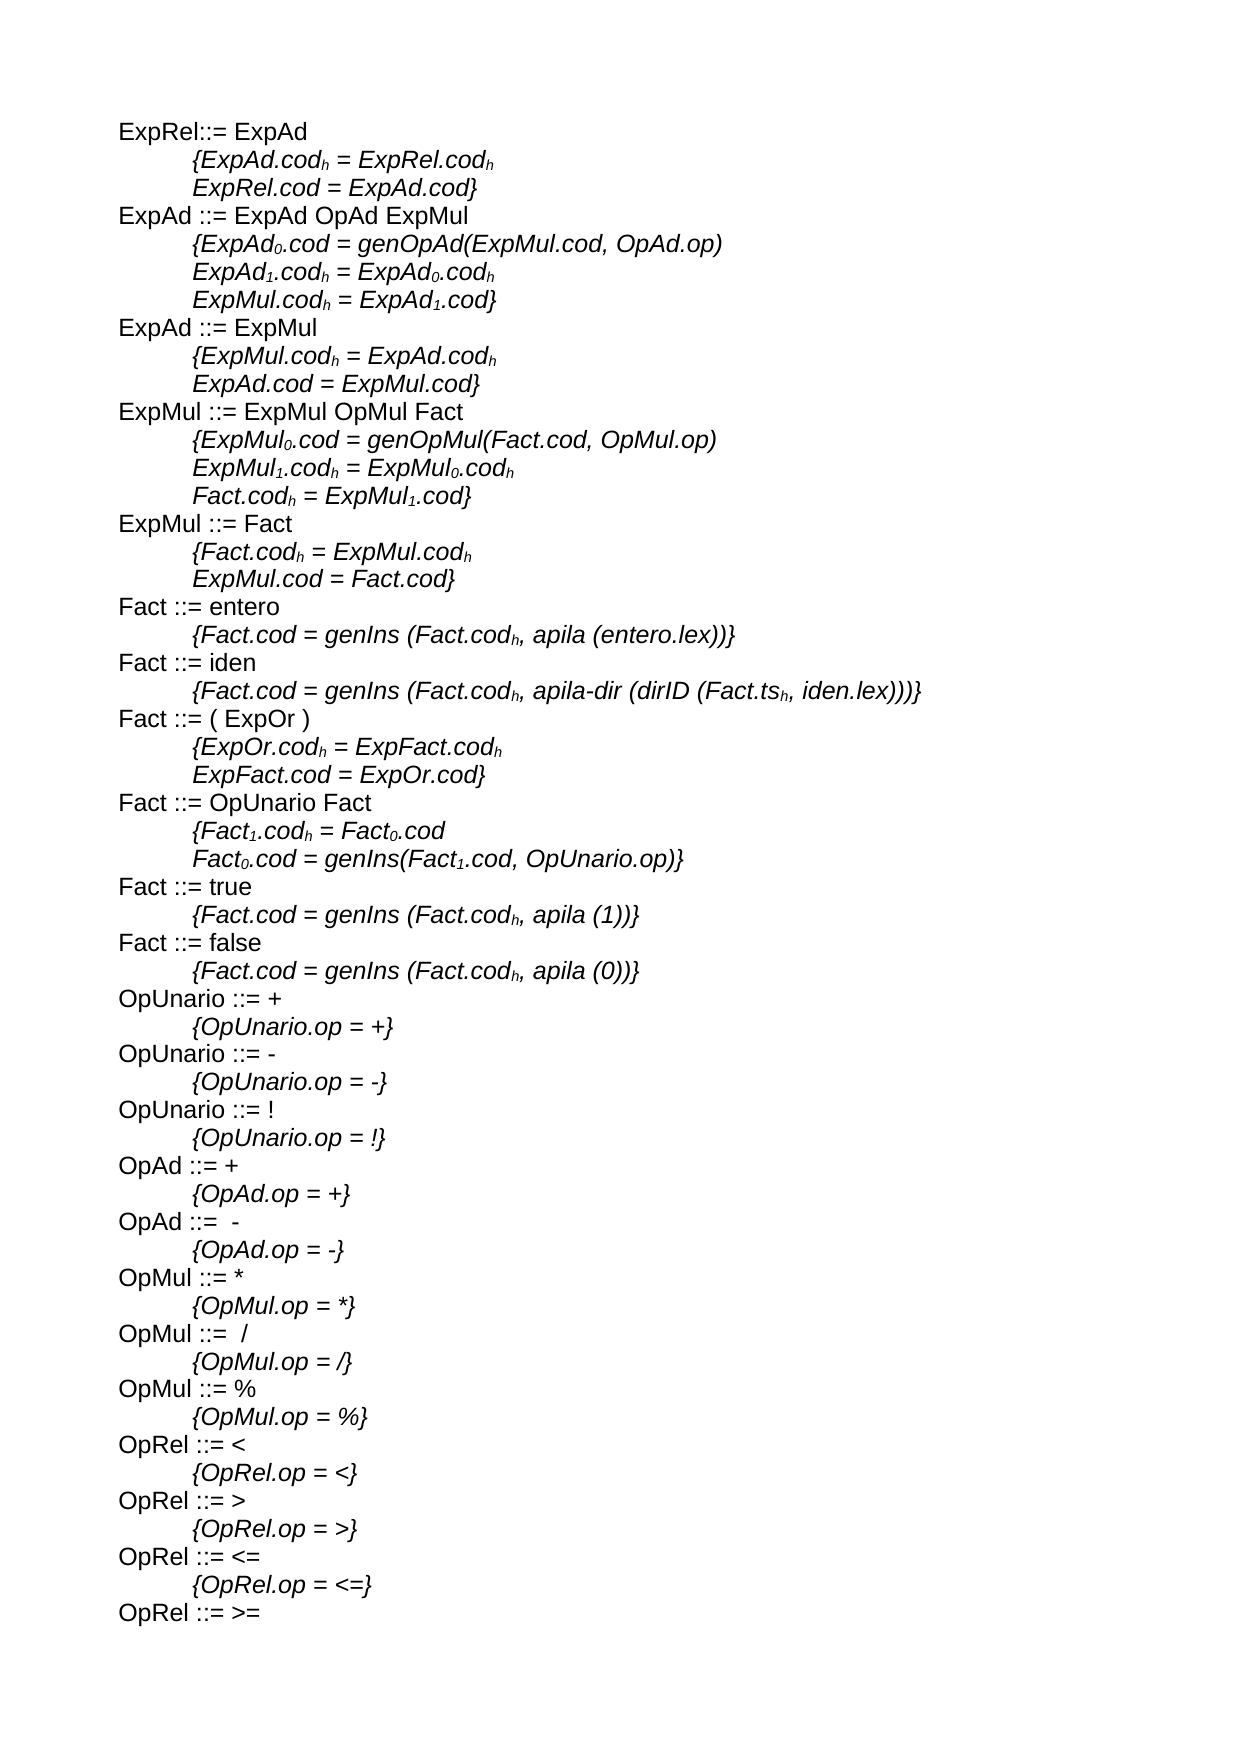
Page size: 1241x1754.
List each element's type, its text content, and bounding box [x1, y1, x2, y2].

text {OpAd.op = +} [118, 1180, 1122, 1208]
text OpRel ::= <= [118, 1543, 1122, 1571]
text {OpUnario.op = +} [118, 1012, 1122, 1040]
text OpMul ::= * [118, 1264, 1122, 1292]
text Fact ::= OpUnario Fact [118, 789, 1122, 817]
text ExpMul ::= ExpMul OpMul Fact [118, 398, 1122, 426]
text OpMul ::= / [118, 1319, 1122, 1347]
text {OpUnario.op = -} [118, 1068, 1122, 1096]
text ExpMul1.codh = ExpMul0.codh [118, 453, 1122, 481]
text {Fact.codh = ExpMul.codh [118, 537, 1122, 565]
text {ExpMul0.cod = genOpMul(Fact.cod, OpMul.op) [118, 426, 1122, 453]
text ExpAd.cod = ExpMul.cod} [118, 370, 1122, 398]
text {OpMul.op = /} [118, 1347, 1122, 1375]
text {OpMul.op = *} [118, 1292, 1122, 1319]
text OpUnario ::= + [118, 984, 1122, 1012]
text {Fact.cod = genIns (Fact.codh, apila (entero.lex))} [118, 621, 1122, 649]
text OpRel ::= > [118, 1487, 1122, 1515]
text OpUnario ::= - [118, 1040, 1122, 1068]
text Fact.codh = ExpMul1.cod} [118, 481, 1122, 509]
text {OpUnario.op = !} [118, 1124, 1122, 1152]
text OpAd ::= + [118, 1152, 1122, 1180]
text ExpFact.cod = ExpOr.cod} [118, 761, 1122, 789]
text {ExpOr.codh = ExpFact.codh [118, 733, 1122, 761]
text ExpAd ::= ExpMul [118, 314, 1122, 342]
text {ExpMul.codh = ExpAd.codh [118, 342, 1122, 370]
text Fact ::= entero [118, 593, 1122, 621]
text {Fact.cod = genIns (Fact.codh, apila (0))} [118, 956, 1122, 984]
text OpRel ::= >= [118, 1599, 1122, 1627]
text {OpAd.op = -} [118, 1236, 1122, 1264]
text {ExpAd.codh = ExpRel.codh [118, 146, 1122, 174]
text {Fact1.codh = Fact0.cod [118, 817, 1122, 845]
text Fact ::= false [118, 928, 1122, 956]
text OpMul ::= % [118, 1375, 1122, 1403]
text Fact ::= true [118, 873, 1122, 901]
text Fact ::= iden [118, 649, 1122, 677]
text {OpRel.op = <=} [118, 1571, 1122, 1599]
text ExpAd1.codh = ExpAd0.codh [118, 258, 1122, 286]
text {Fact.cod = genIns (Fact.codh, apila (1))} [118, 901, 1122, 928]
text ExpMul.cod = Fact.cod} [118, 565, 1122, 593]
text ExpRel::= ExpAd [118, 118, 1122, 146]
text OpRel ::= < [118, 1431, 1122, 1459]
text {OpRel.op = >} [118, 1515, 1122, 1543]
text Fact0.cod = genIns(Fact1.cod, OpUnario.op)} [118, 845, 1122, 873]
text {OpRel.op = <} [118, 1459, 1122, 1487]
text OpAd ::= - [118, 1208, 1122, 1236]
text {ExpAd0.cod = genOpAd(ExpMul.cod, OpAd.op) [118, 230, 1122, 258]
text OpUnario ::= ! [118, 1096, 1122, 1124]
text ExpAd ::= ExpAd OpAd ExpMul [118, 202, 1122, 230]
text {OpMul.op = %} [118, 1403, 1122, 1431]
text ExpRel.cod = ExpAd.cod} [118, 174, 1122, 202]
text ExpMul ::= Fact [118, 509, 1122, 537]
text {Fact.cod = genIns (Fact.codh, apila-dir (dirID (Fact.tsh, iden.lex)))} Fact ::= ( ExpOr ) [118, 677, 1122, 733]
text ExpMul.codh = ExpAd1.cod} [118, 286, 1122, 314]
